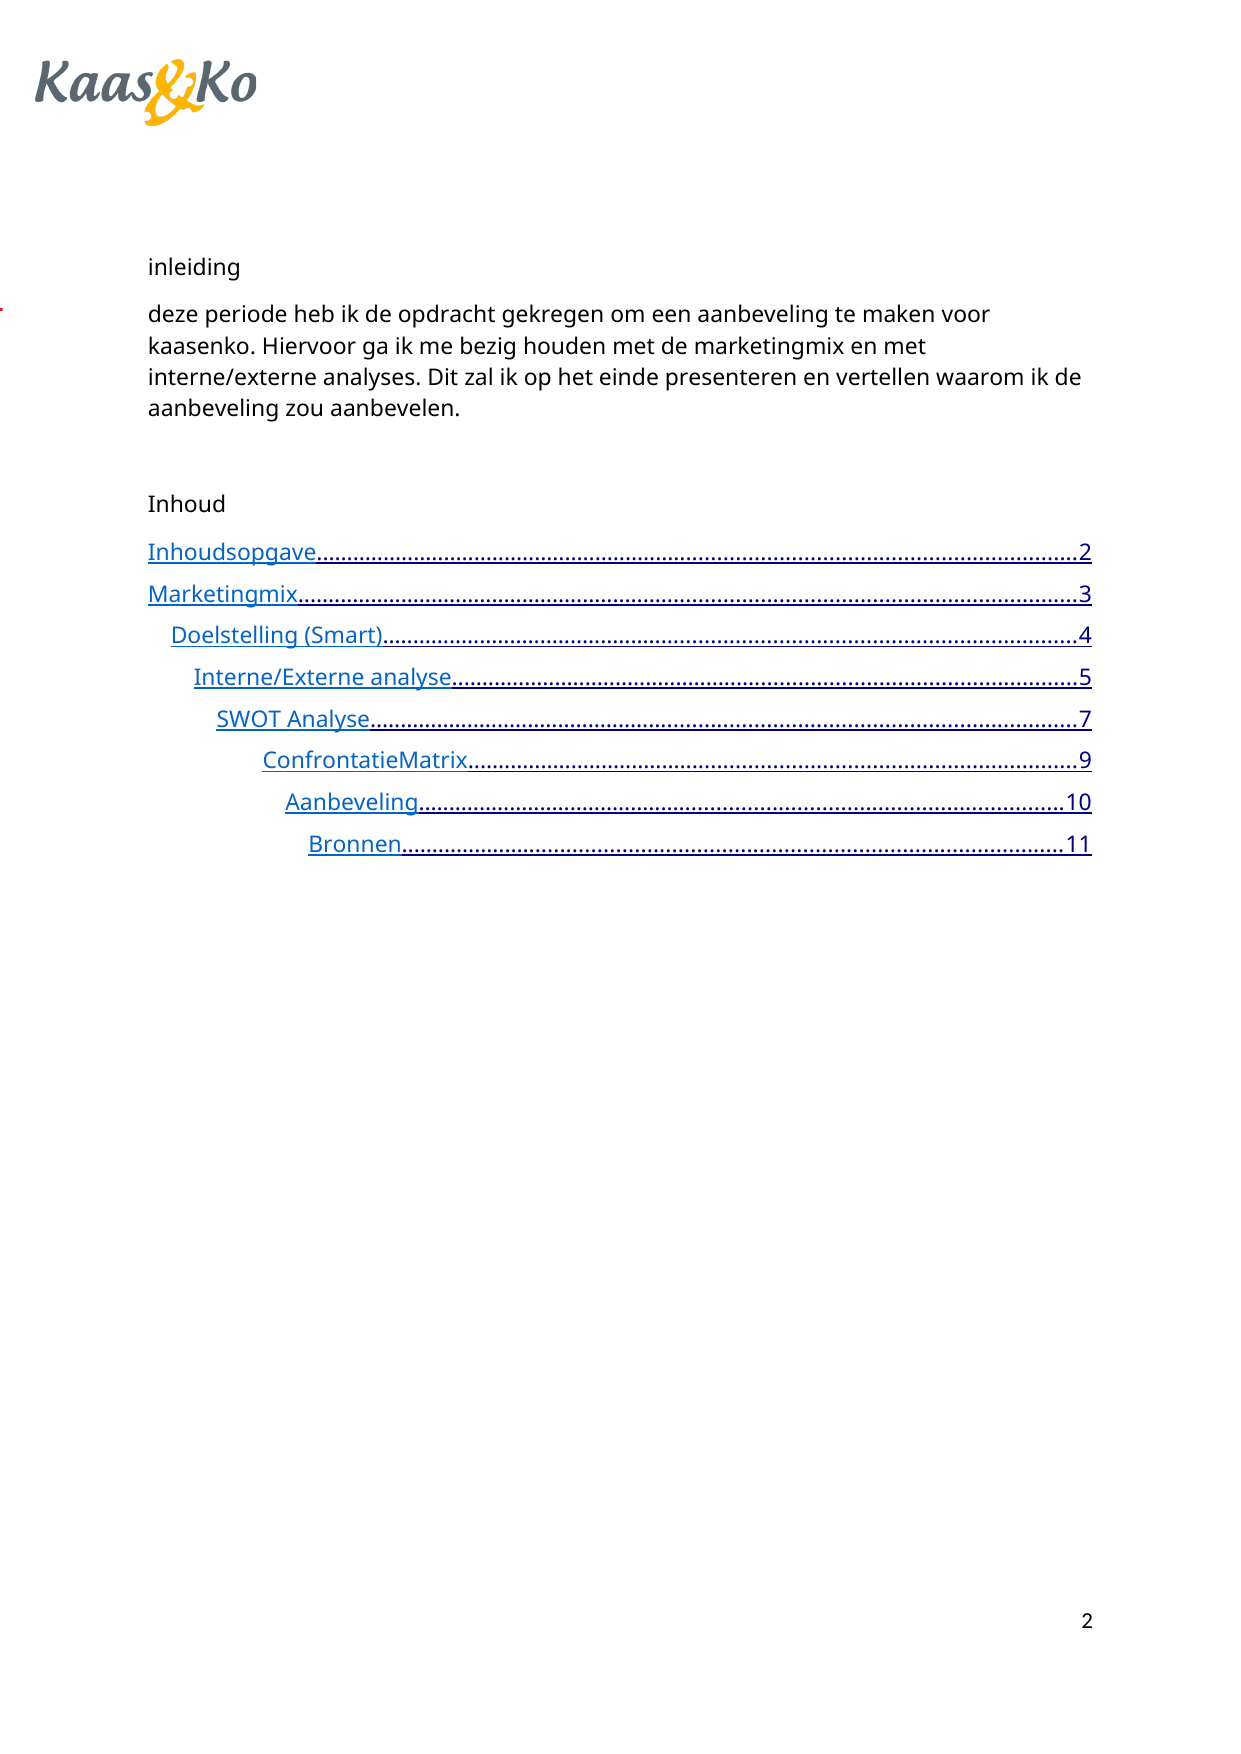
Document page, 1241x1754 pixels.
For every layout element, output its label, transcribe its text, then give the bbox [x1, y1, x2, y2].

text Doelstelling (Smart) 4 [171, 619, 1093, 650]
text SWOT Analyse 7 [216, 702, 1093, 734]
text Inhoud [148, 488, 1093, 519]
text Inhoudsopgave 2 [148, 536, 1093, 567]
text ConfrontatieMatrix 9 [262, 744, 1093, 775]
text Interne/Externe analyse 5 [193, 661, 1093, 692]
text Bronnen 11 [308, 827, 1093, 859]
text Aanbeveling 10 [285, 786, 1093, 817]
text Marketingmix 3 [148, 577, 1093, 609]
text inleiding [148, 250, 1093, 282]
text deze periode heb ik de opdracht gekregen om een aanbeveling te maken voor kaasenko. Hiervoor ga ik me bezig houden met de marketingmix en met interne/externe analyses. Dit zal ik op het einde presenteren en vertellen waarom ik de aanbeveling zou aanbevelen. [148, 298, 1093, 423]
